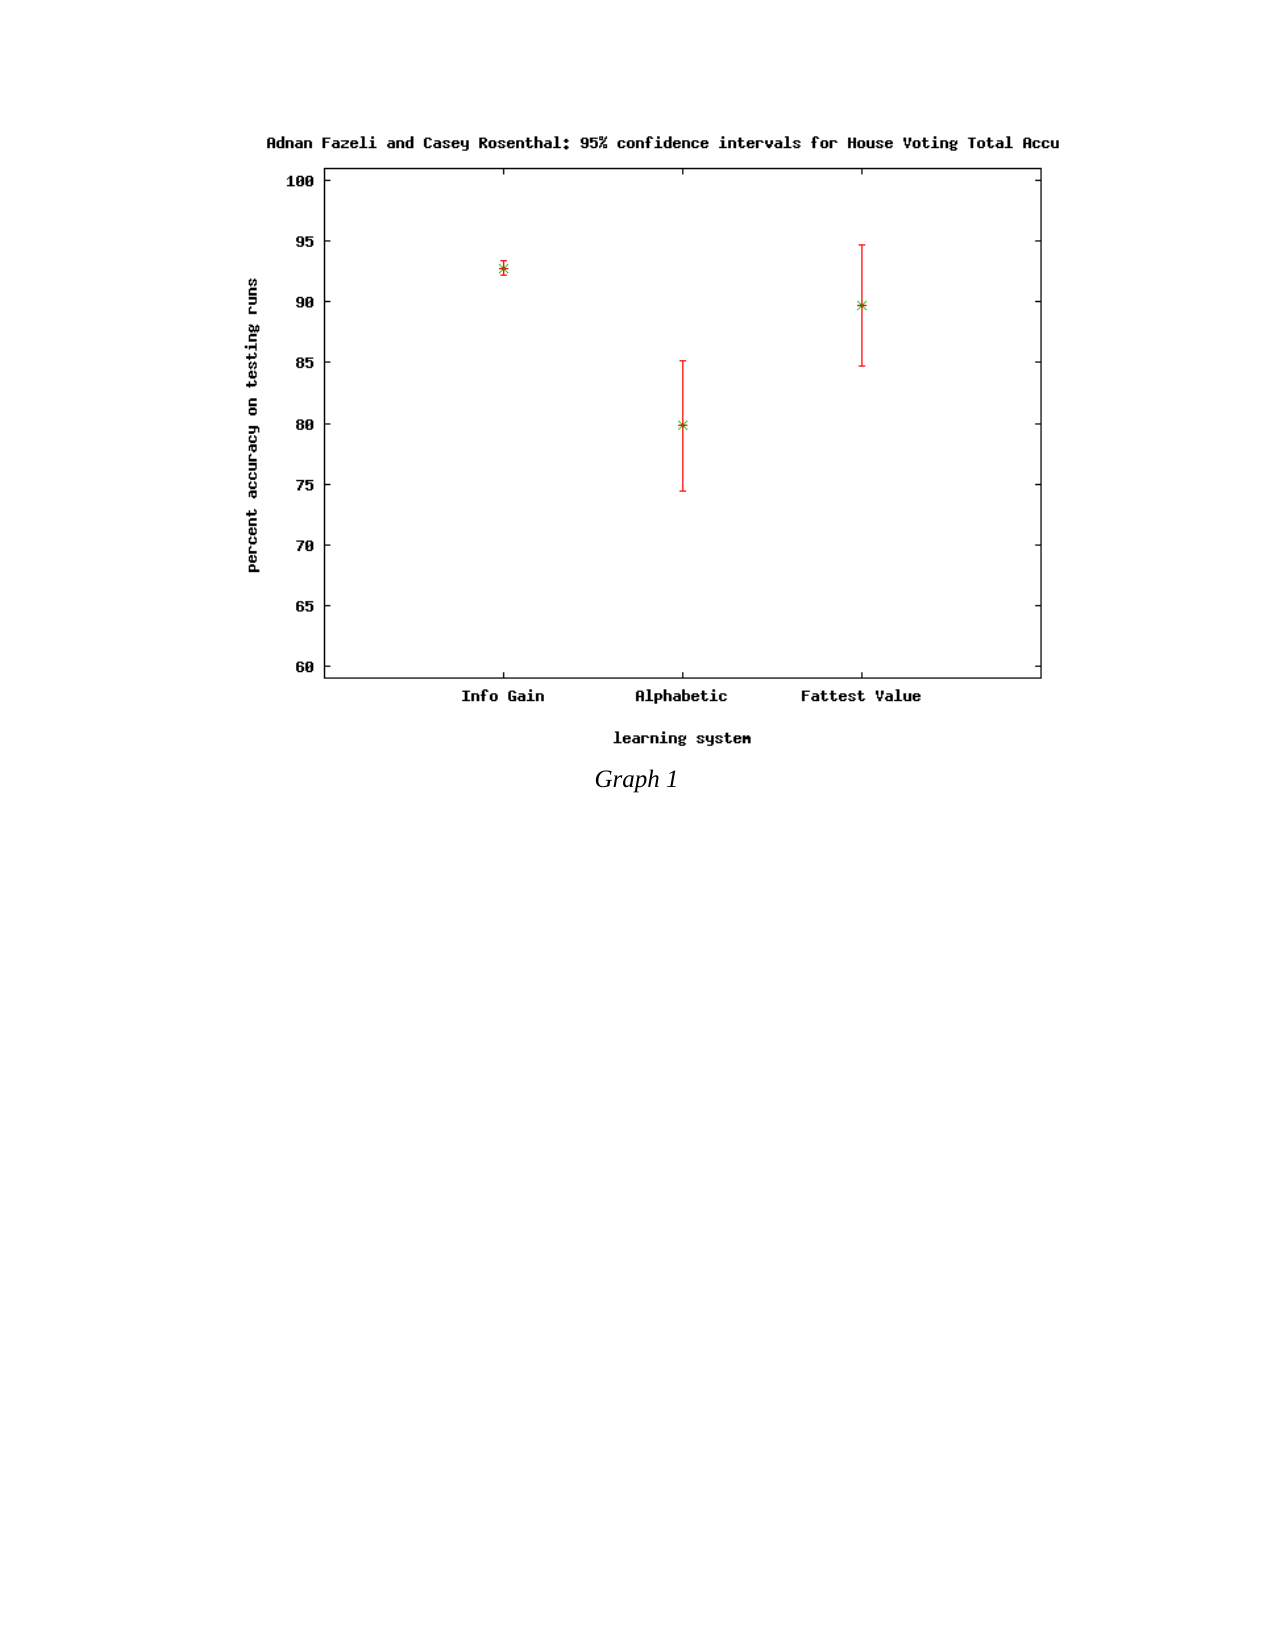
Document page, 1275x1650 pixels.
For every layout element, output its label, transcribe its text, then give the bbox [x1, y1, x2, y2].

picture [216, 118, 1059, 750]
text Graph 1 [118, 118, 1157, 793]
